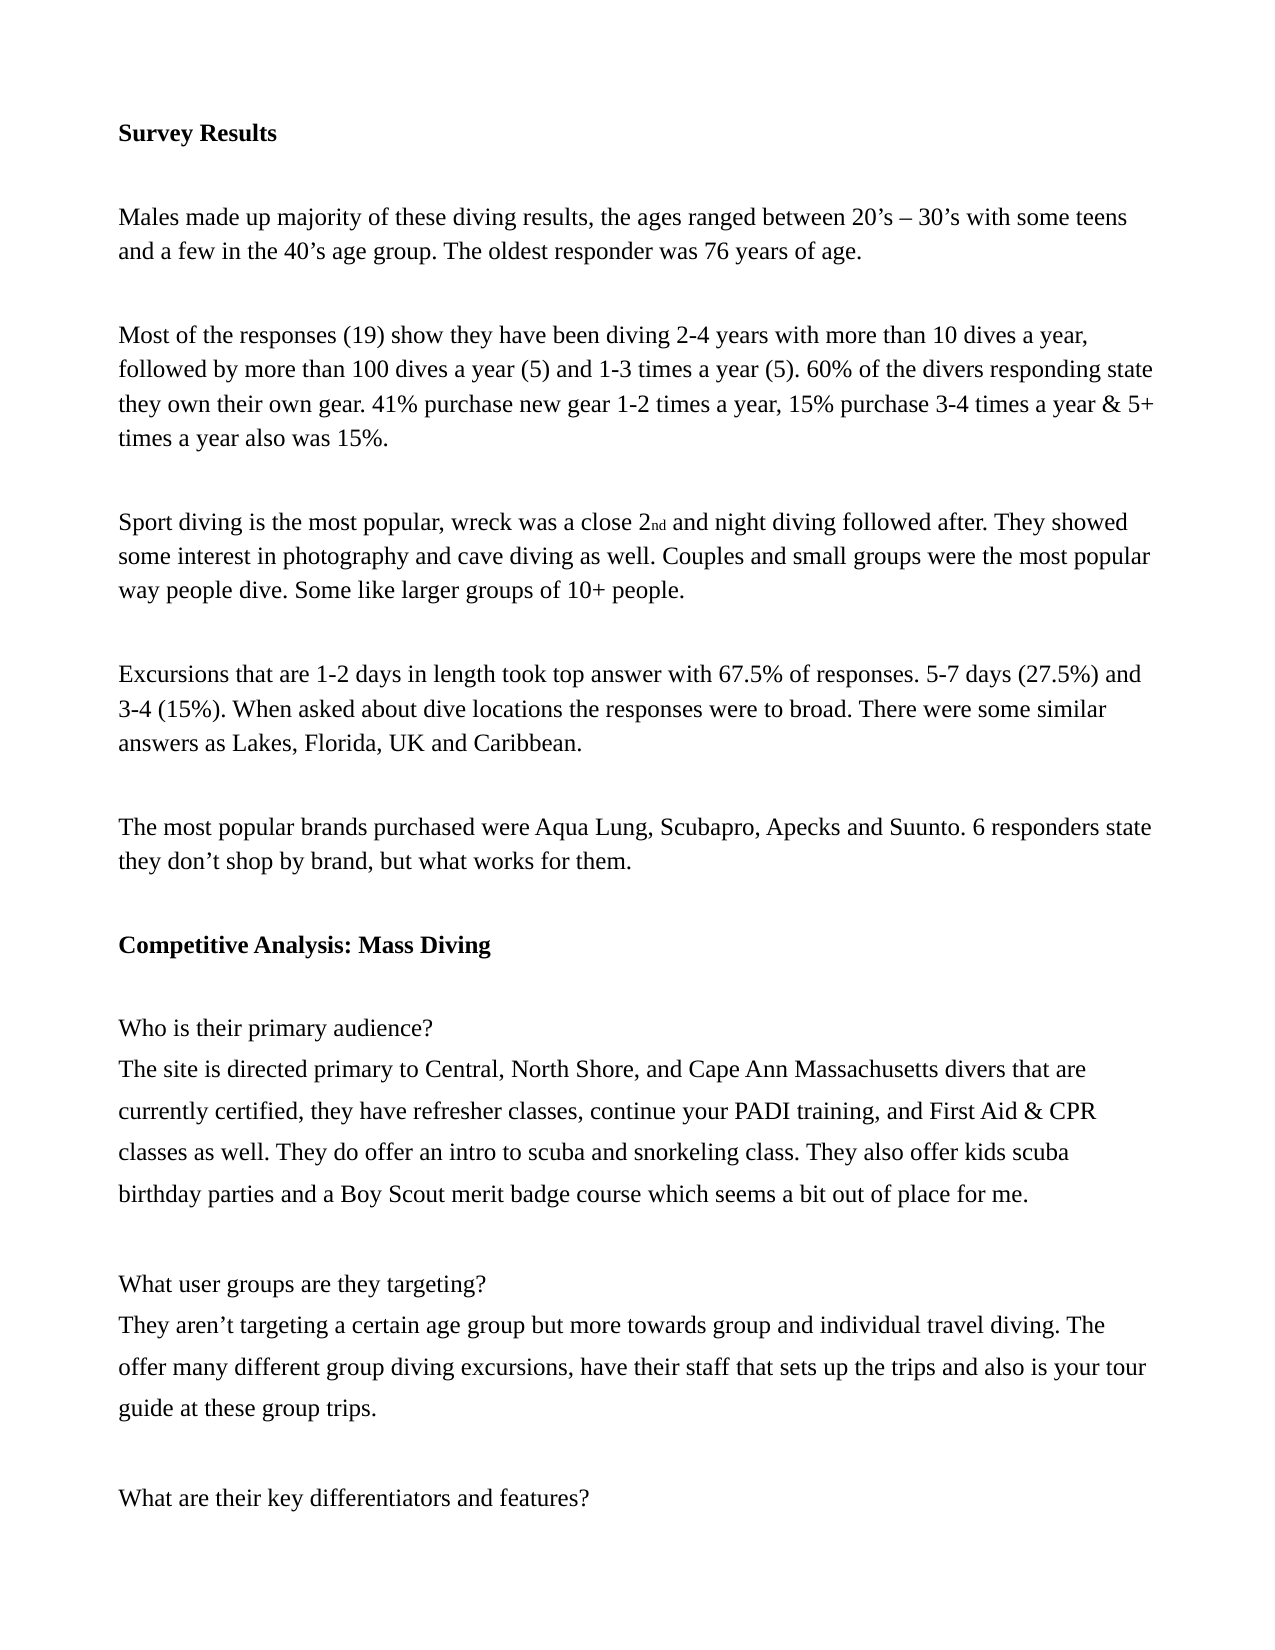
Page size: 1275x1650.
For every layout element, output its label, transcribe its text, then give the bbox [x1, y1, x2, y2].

text Competitive Analysis: Mass Diving [118, 930, 1157, 958]
text Most of the responses (19) show they have been diving 2-4 years with more than 10 dives a year, followed by more than 100 dives a year (5) and 1-3 times a year (5). 60% of the divers responding state they own their own gear. 41% purchase new gear 1-2 times a year, 15% purchase 3-4 times a year & 5+ times a year also was 15%. [118, 320, 1157, 452]
text The site is directed primary to Central, North Shore, and Cape Ann Massachusetts divers that are currently certified, they have refresher classes, continue your PADI training, and First Aid & CPR classes as well. They do offer an intro to scuba and snorkeling class. They also offer kids scuba birthday parties and a Boy Scout merit badge course which seems a bit out of place for me. [118, 1054, 1157, 1207]
text The most popular brands purchased were Aqua Lung, Scubapro, Apecks and Suunto. 6 responders state they don’t shop by brand, but what works for them. [118, 812, 1157, 875]
text Males made up majority of these diving results, the ages ranged between 20’s – 30’s with some teens and a few in the 40’s age group. The oldest responder was 76 years of age. [118, 202, 1157, 265]
text Survey Results [118, 118, 1157, 147]
text What user groups are they targeting? [118, 1269, 1157, 1298]
text Excursions that are 1-2 days in length took top answer with 67.5% of responses. 5-7 days (27.5%) and 3-4 (15%). When asked about dive locations the responses were to broad. There were some similar answers as Lakes, Florida, UK and Caribbean. [118, 659, 1157, 757]
text Who is their primary audience? [118, 1013, 1157, 1042]
text Sport diving is the most popular, wreck was a close 2nd and night diving followed after. They showed some interest in photography and cave diving as well. Couples and small groups were the most popular way people dive. Some like larger groups of 10+ people. [118, 507, 1157, 604]
text They aren’t targeting a certain age group but more towards group and individual travel diving. The offer many different group diving excursions, have their staff that sets up the trips and also is your tour guide at these group trips. [118, 1310, 1157, 1422]
text What are their key differentiators and features? [118, 1483, 1157, 1512]
